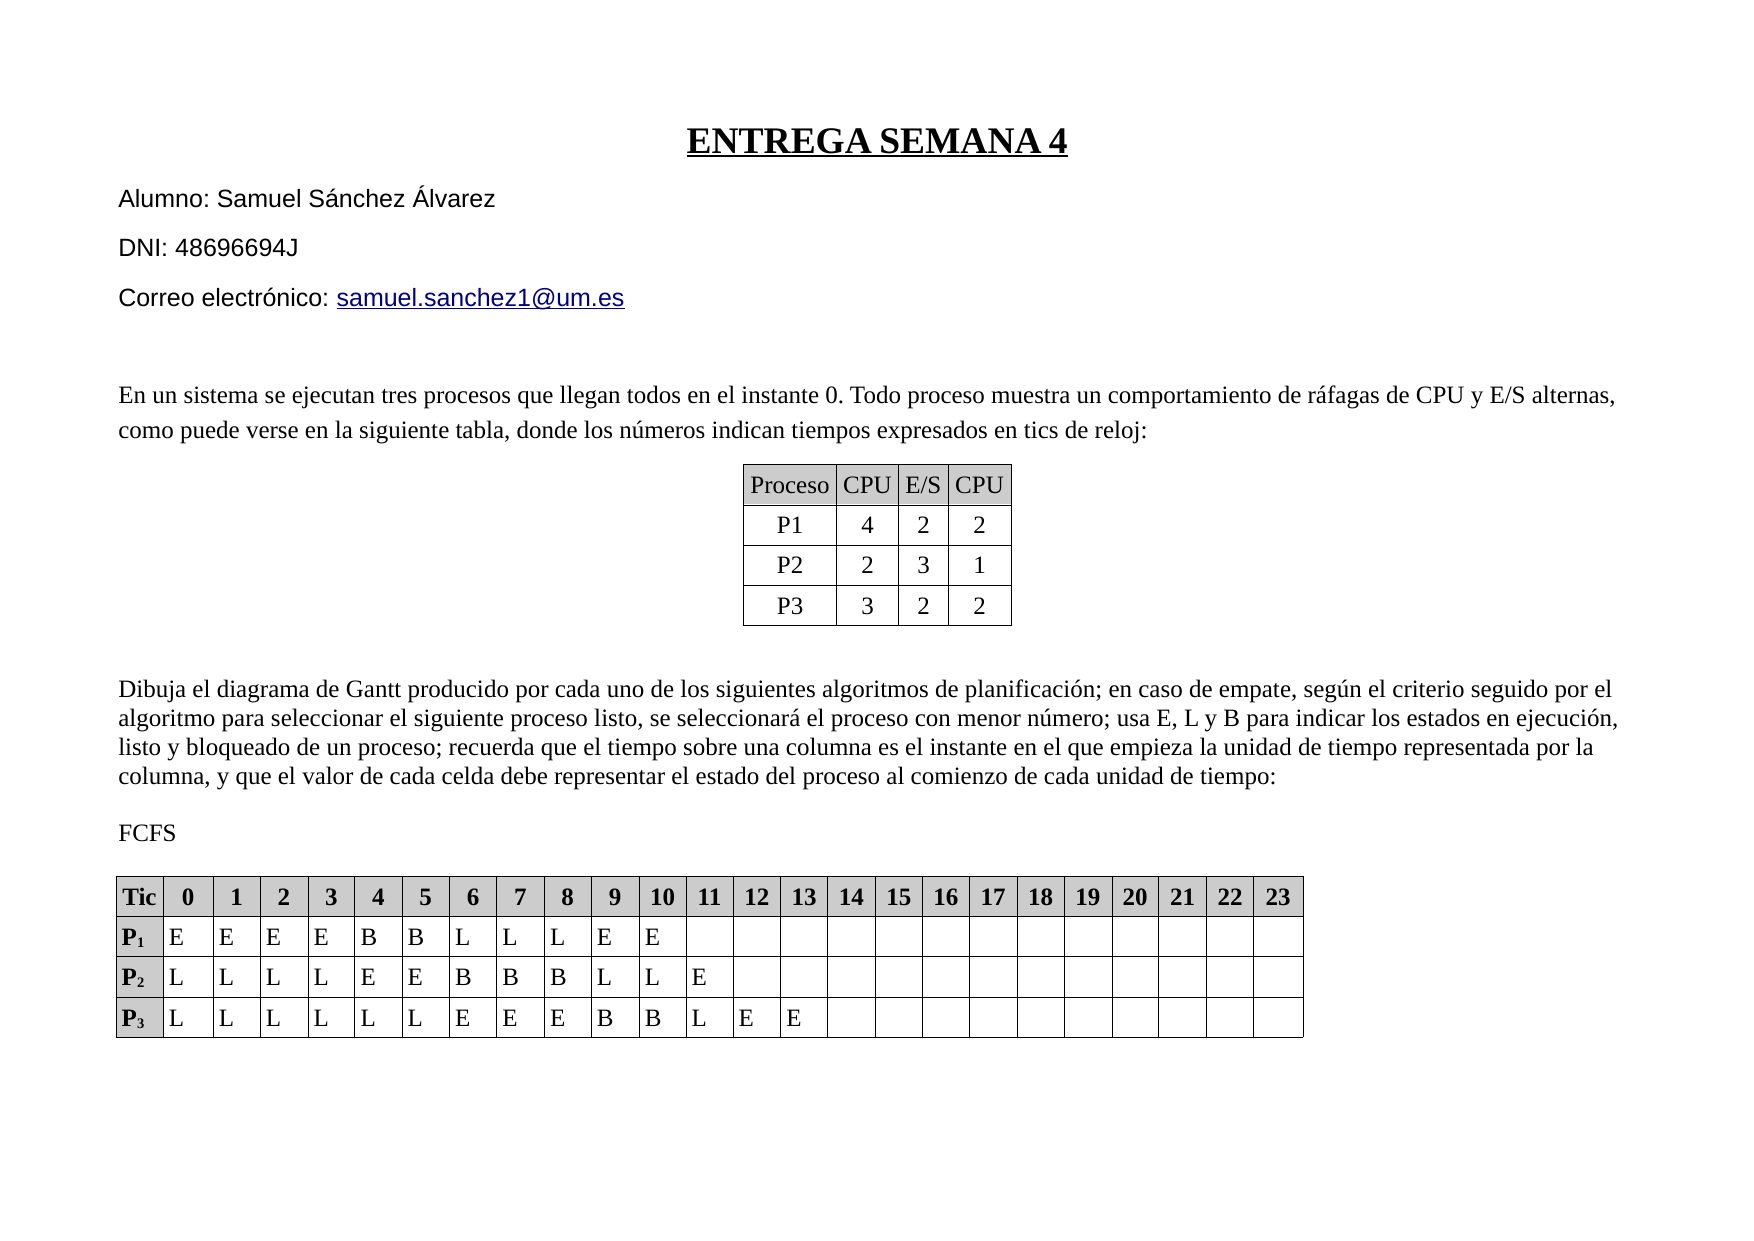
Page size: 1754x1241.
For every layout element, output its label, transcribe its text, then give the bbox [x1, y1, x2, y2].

table_cell [1065, 998, 1112, 1037]
table_header 9 [592, 877, 639, 916]
text Alumno: Samuel Sánchez Álvarez [118, 184, 1636, 213]
table_cell [1113, 957, 1158, 997]
table_cell L [545, 917, 591, 956]
table_cell [781, 957, 827, 997]
table_cell L [261, 998, 308, 1037]
table_cell [1207, 957, 1253, 997]
table_header Proceso [744, 465, 836, 504]
table_header 22 [1207, 877, 1253, 916]
table_cell E [640, 917, 686, 956]
table_cell L [214, 998, 260, 1037]
table_cell [923, 957, 969, 997]
table_cell P3 [744, 586, 836, 625]
table_header 4 [355, 877, 402, 916]
table_header 16 [923, 877, 969, 916]
text FCFS [118, 818, 1636, 847]
table_cell L [355, 998, 402, 1037]
table_cell B [450, 957, 496, 997]
table_cell 3 [899, 546, 948, 585]
table_cell E [592, 917, 639, 956]
table_header 19 [1065, 877, 1112, 916]
table_header 11 [687, 877, 733, 916]
table_header 0 [164, 877, 213, 916]
table_header 23 [1254, 877, 1303, 916]
table_cell 2 [899, 586, 948, 625]
table_cell L [592, 957, 639, 997]
table_cell [970, 998, 1017, 1037]
table_cell B [640, 998, 686, 1037]
table_cell 2 [949, 586, 1011, 625]
table_header CPU [837, 465, 898, 504]
text Dibuja el diagrama de Gantt producido por cada uno de los siguientes algoritmos de planificación; en caso de empate, según el criterio seguido por el algoritmo para seleccionar el siguiente proceso listo, se seleccionará el proceso con menor número; usa E, L y B para indicar los estados en ejecución, listo y bloqueado de un proceso; recuerda que el tiempo sobre una columna es el instante en el que empieza la unidad de tiempo representada por la columna, y que el valor de cada celda debe representar el estado del proceso al comienzo de cada unidad de tiempo: [118, 674, 1636, 789]
table_cell [1207, 998, 1253, 1037]
table_cell B [545, 957, 591, 997]
table_cell L [164, 957, 213, 997]
table_cell L [214, 957, 260, 997]
table_cell L [164, 998, 213, 1037]
table_cell [781, 917, 827, 956]
table_cell [1018, 957, 1064, 997]
table_header 12 [734, 877, 780, 916]
table_cell P2 [744, 546, 836, 585]
table_cell [1113, 998, 1158, 1037]
table_cell [876, 998, 922, 1037]
table_cell E [164, 917, 213, 956]
table_cell [1159, 957, 1206, 997]
table_cell [828, 998, 875, 1037]
table_cell L [309, 957, 354, 997]
table_header 13 [781, 877, 827, 916]
table_cell E [403, 957, 449, 997]
table_cell E [355, 957, 402, 997]
table_cell [687, 917, 733, 956]
table_header 3 [309, 877, 354, 916]
table_cell [1254, 998, 1303, 1037]
table_cell L [309, 998, 354, 1037]
table_header 5 [403, 877, 449, 916]
table_cell [1113, 917, 1158, 956]
table_cell L [450, 917, 496, 956]
text Correo electrónico: samuel.sanchez1@um.es [118, 282, 1636, 311]
table_cell B [592, 998, 639, 1037]
table_header 10 [640, 877, 686, 916]
table_cell L [687, 998, 733, 1037]
table_cell L [497, 917, 544, 956]
table_cell E [497, 998, 544, 1037]
text En un sistema se ejecutan tres procesos que llegan todos en el instante 0. Todo proceso muestra un comportamiento de ráfagas de CPU y E/S alternas, como puede verse en la siguiente tabla, donde los números indican tiempos expresados en tics de reloj: [118, 381, 1636, 444]
table_cell P1 [744, 506, 836, 545]
table_header CPU [949, 465, 1011, 504]
table_cell E [781, 998, 827, 1037]
table_cell B [355, 917, 402, 956]
table_cell L [640, 957, 686, 997]
table_header 1 [214, 877, 260, 916]
table_cell E [261, 917, 308, 956]
table_header 8 [545, 877, 591, 916]
table_cell [828, 957, 875, 997]
table_header 6 [450, 877, 496, 916]
table_cell E [214, 917, 260, 956]
table_cell [876, 917, 922, 956]
table_header E/S [899, 465, 948, 504]
table_cell P3 [117, 998, 163, 1037]
table_cell L [261, 957, 308, 997]
table_cell P1 [117, 917, 163, 956]
table_header 18 [1018, 877, 1064, 916]
table_cell [876, 957, 922, 997]
table_cell E [545, 998, 591, 1037]
text ENTREGA SEMANA 4 [118, 118, 1636, 161]
table_cell [970, 917, 1017, 956]
table_cell B [497, 957, 544, 997]
table_cell [1018, 998, 1064, 1037]
table_cell 2 [949, 506, 1011, 545]
table_cell [1065, 957, 1112, 997]
table_header 14 [828, 877, 875, 916]
table_cell [828, 917, 875, 956]
table_cell [734, 957, 780, 997]
table_header 20 [1113, 877, 1158, 916]
table_cell P2 [117, 957, 163, 997]
table_cell [1207, 917, 1253, 956]
table_cell E [687, 957, 733, 997]
table_cell 2 [899, 506, 948, 545]
table_cell B [403, 917, 449, 956]
table_header 15 [876, 877, 922, 916]
table_header 17 [970, 877, 1017, 916]
table_cell [970, 957, 1017, 997]
table_cell 2 [837, 546, 898, 585]
table_cell [1254, 917, 1303, 956]
table_cell [1159, 998, 1206, 1037]
table_cell 4 [837, 506, 898, 545]
text DNI: 48696694J [118, 233, 1636, 262]
table_header Tic [117, 877, 163, 916]
table_cell 3 [837, 586, 898, 625]
table_cell [1065, 917, 1112, 956]
table_cell [1254, 957, 1303, 997]
table_cell E [309, 917, 354, 956]
table_cell [1159, 917, 1206, 956]
table_header 21 [1159, 877, 1206, 916]
table_cell L [403, 998, 449, 1037]
table_cell E [734, 998, 780, 1037]
table_cell [923, 998, 969, 1037]
table_cell [923, 917, 969, 956]
table_cell E [450, 998, 496, 1037]
table_header 2 [261, 877, 308, 916]
table_cell 1 [949, 546, 1011, 585]
table_cell [1018, 917, 1064, 956]
table_cell [734, 917, 780, 956]
table_header 7 [497, 877, 544, 916]
